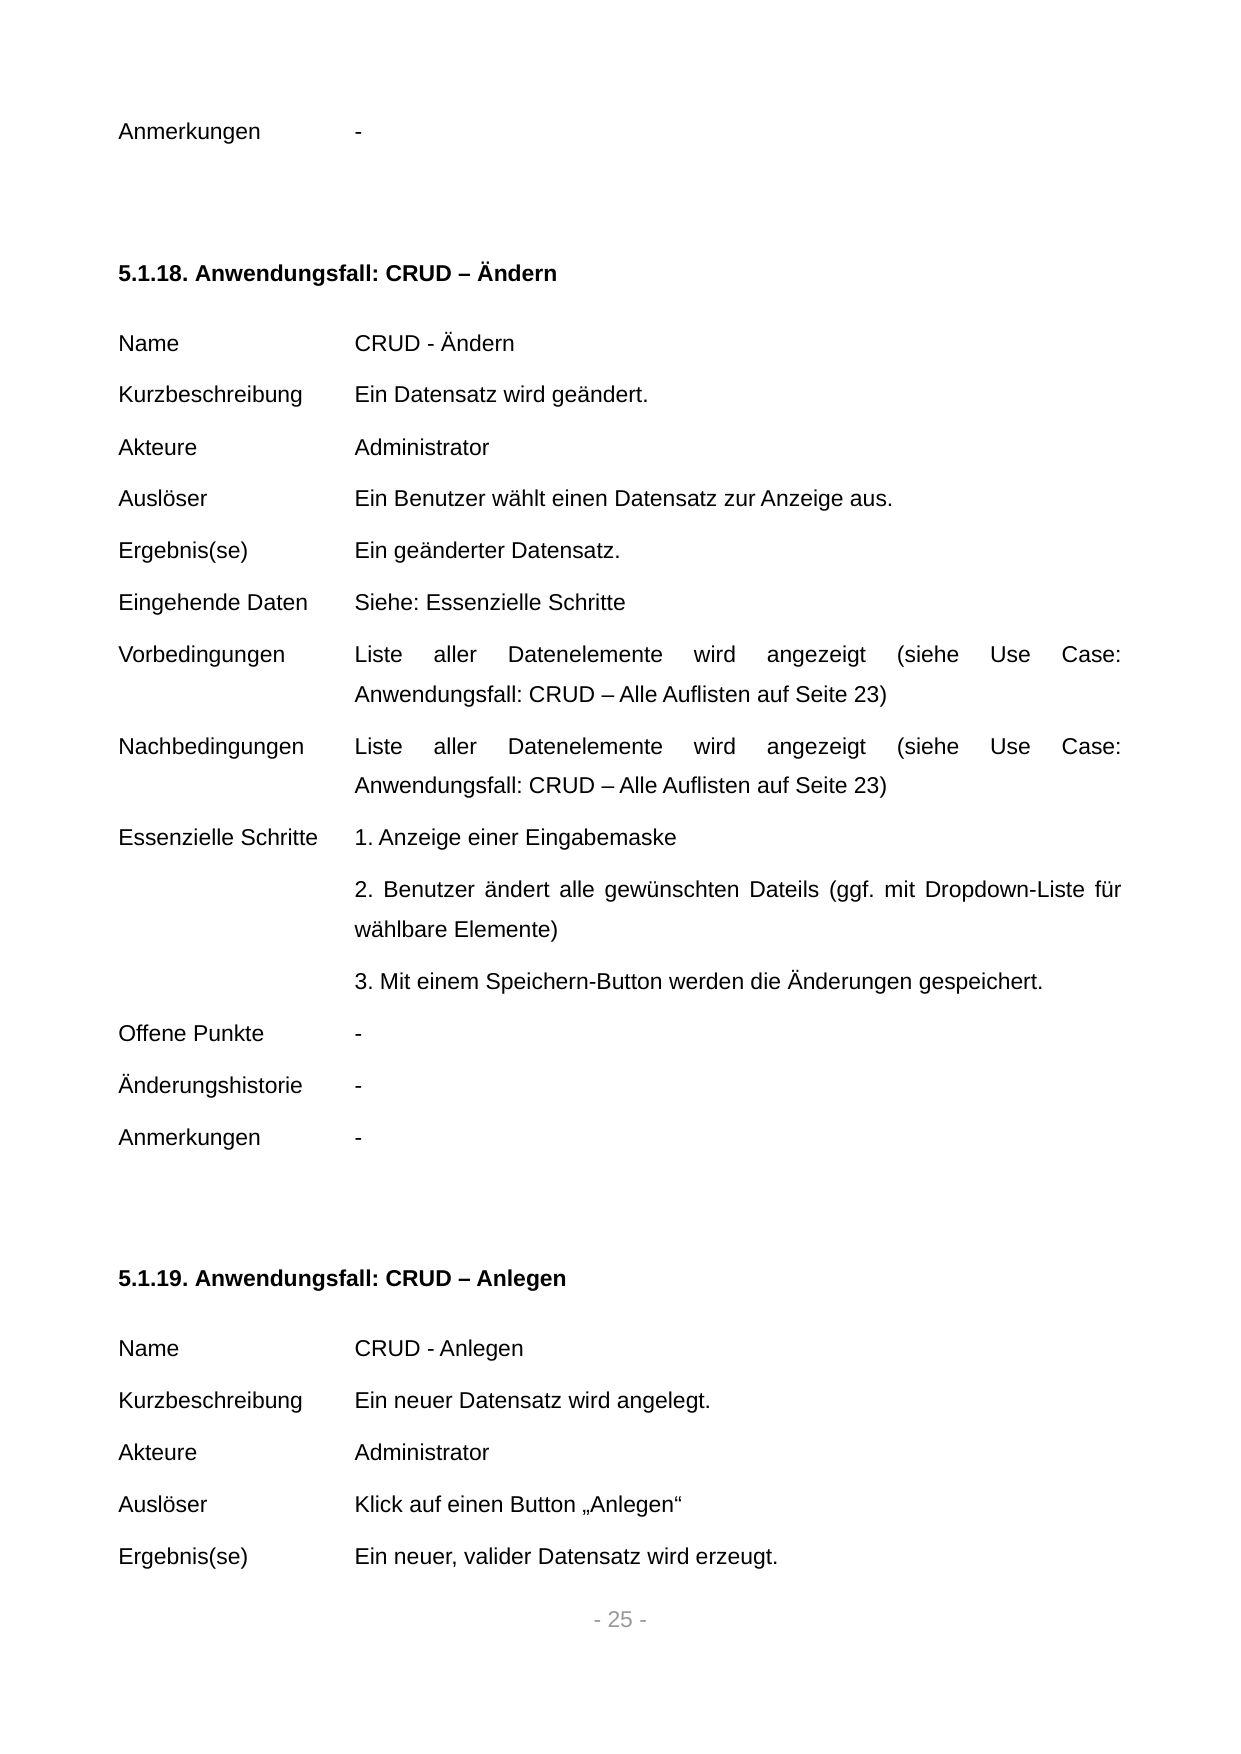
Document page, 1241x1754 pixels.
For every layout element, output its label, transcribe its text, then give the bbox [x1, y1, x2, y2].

text Auslöser Ein Benutzer wählt einen Datensatz zur Anzeige aus. [118, 485, 1122, 512]
text Anmerkungen - [118, 118, 1122, 144]
text Nachbedingungen Liste aller Datenelemente wird angezeigt (siehe Use Case: Anwendungsfall: CRUD – Alle Auflisten auf Seite 24) [118, 733, 1122, 799]
text Name CRUD - Anlegen [118, 1335, 1122, 1361]
text Änderungshistorie - [118, 1072, 1122, 1098]
text Ergebnis(se) Ein geänderter Datensatz. [118, 537, 1122, 564]
text Kurzbeschreibung Ein Datensatz wird geändert. [118, 381, 1122, 408]
text Vorbedingungen Liste aller Datenelemente wird angezeigt (siehe Use Case: Anwendungsfall: CRUD – Alle Auflisten auf Seite 24) [118, 641, 1122, 707]
text Anmerkungen - [118, 1124, 1122, 1150]
text Eingehende Daten Siehe: Essenzielle Schritte [118, 589, 1122, 616]
text Auslöser Klick auf einen Button „Anlegen“ [118, 1491, 1122, 1517]
text Akteure Administrator [118, 1439, 1122, 1465]
text 3. Mit einem Speichern-Button werden die Änderungen gespeichert. [118, 968, 1122, 994]
text Kurzbeschreibung Ein neuer Datensatz wird angelegt. [118, 1387, 1122, 1413]
text Essenzielle Schritte 1. Anzeige einer Eingabemaske [118, 824, 1122, 851]
text Akteure Administrator [118, 433, 1122, 460]
text Offene Punkte - [118, 1020, 1122, 1046]
text Name CRUD - Ändern [118, 329, 1122, 356]
text 2. Benutzer ändert alle gewünschten Dateils (ggf. mit Dropdown-Liste für wählbare Elemente) [118, 876, 1122, 942]
text Ergebnis(se) Ein neuer, valider Datensatz wird erzeugt. [118, 1543, 1122, 1569]
subtitle Anwendungsfall: CRUD – Ändern [118, 260, 1122, 286]
subtitle Anwendungsfall: CRUD – Anlegen [118, 1265, 1122, 1292]
